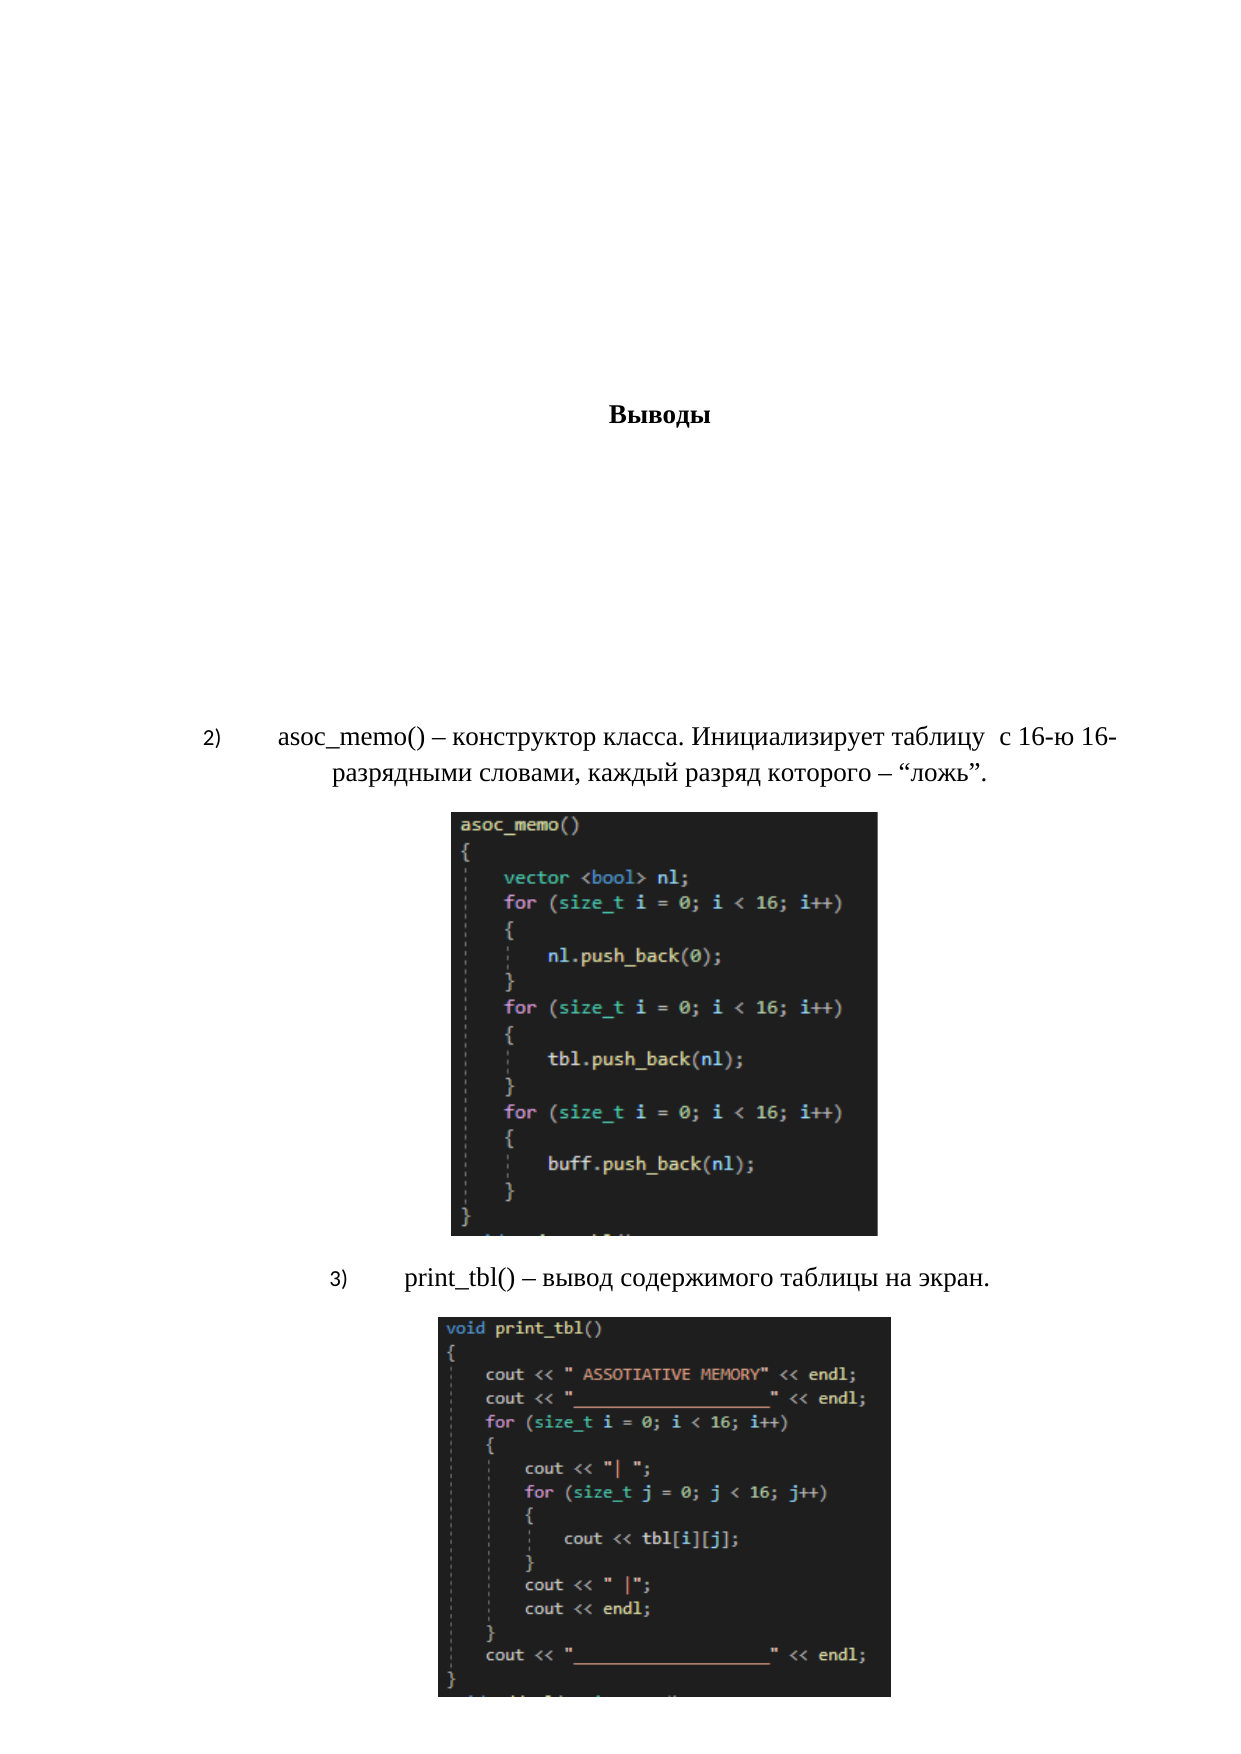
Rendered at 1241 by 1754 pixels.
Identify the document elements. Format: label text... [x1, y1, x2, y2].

text Выводы [168, 398, 1152, 429]
list print_tbl() – вывод содержимого таблицы на экран. [168, 1261, 1152, 1292]
list asoc_memo() – конструктор класса. Инициализирует таблицу c 16-ю 16-разрядными словами, каждый разряд которого – “ложь”. [168, 720, 1152, 787]
